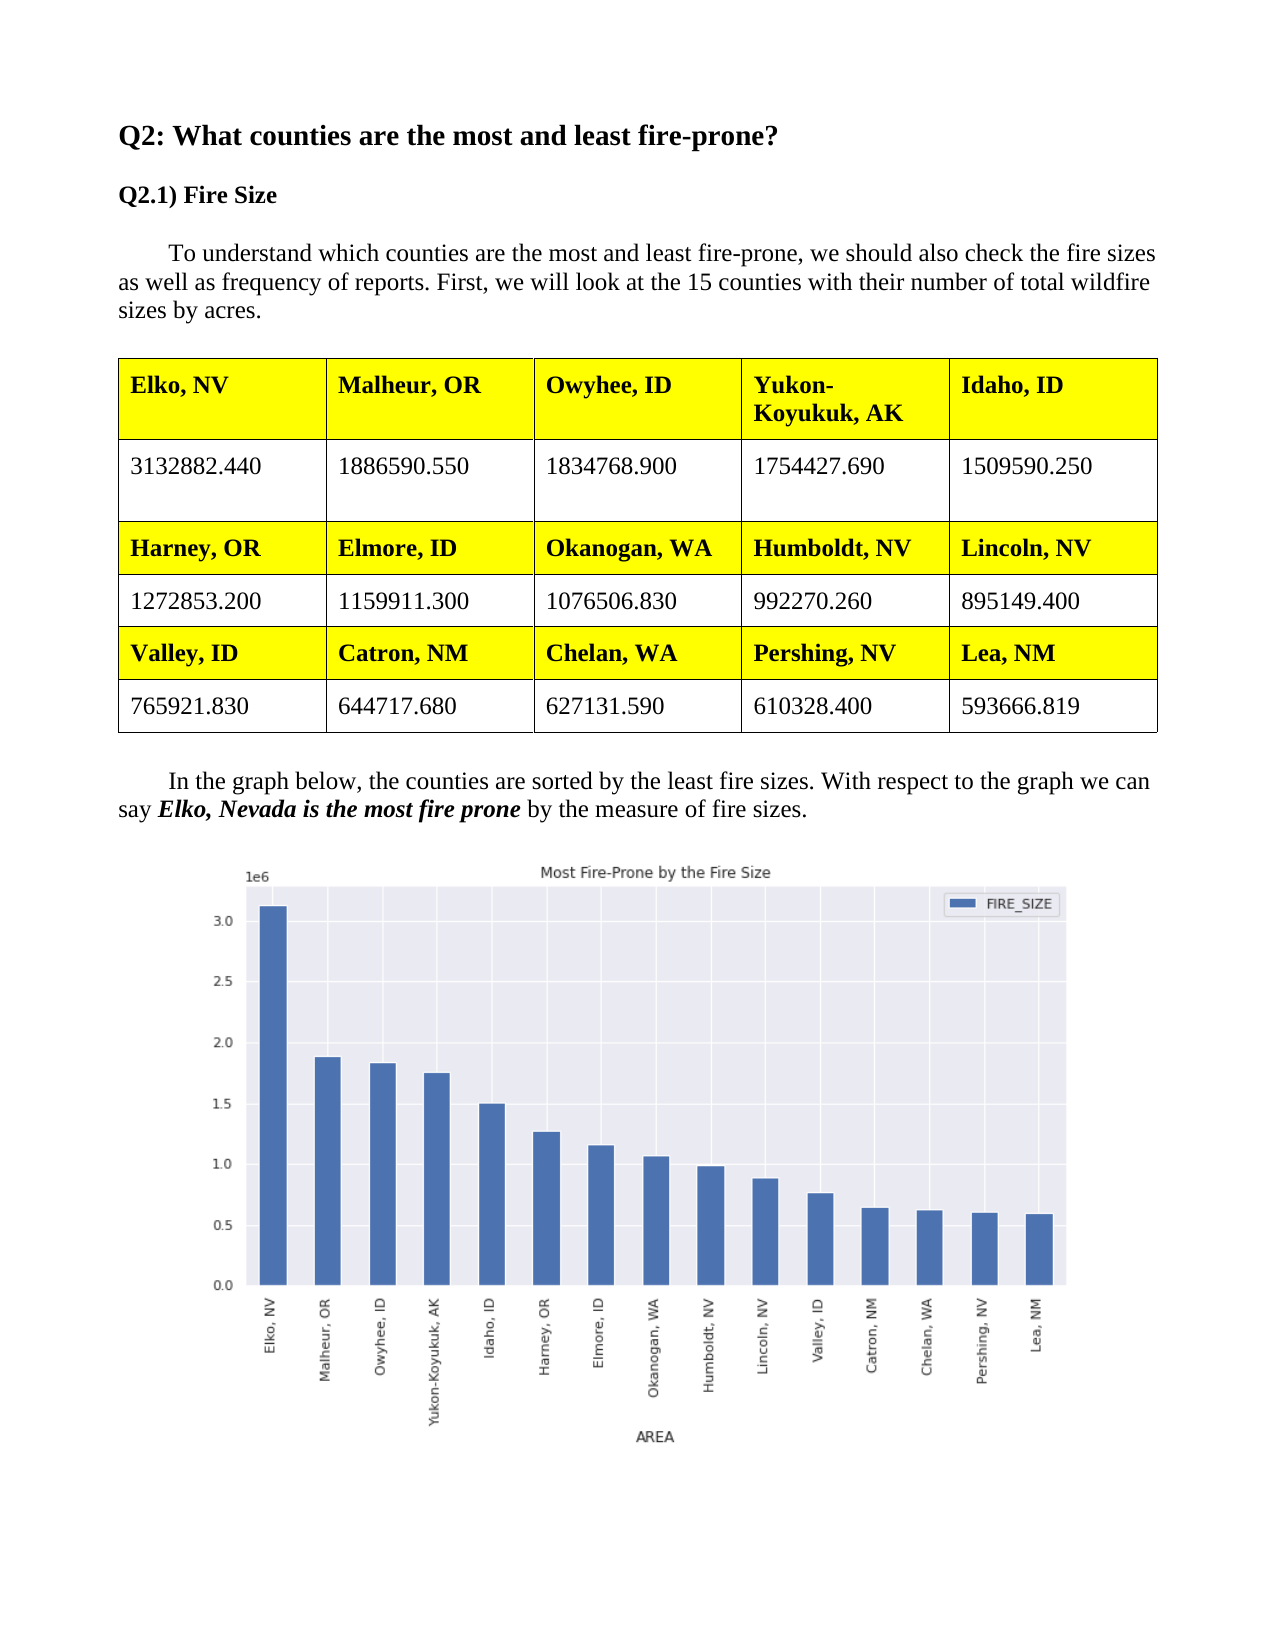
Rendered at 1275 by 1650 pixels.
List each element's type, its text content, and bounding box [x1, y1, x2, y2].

table_cell 992270.260 [742, 575, 949, 626]
table_cell 593666.819 [950, 680, 1157, 732]
table_cell Lea, NM [950, 627, 1157, 679]
table_cell 1886590.550 [327, 440, 533, 521]
table_cell Pershing, NV [742, 627, 949, 679]
table_cell Catron, NM [327, 627, 533, 679]
text In the graph below, the counties are sorted by the least fire sizes. With respect to the graph we can say Elko, Nevada is the most fire prone by the measure of fire sizes. [118, 766, 1157, 823]
table_header Idaho, ID [950, 359, 1157, 439]
table_header Yukon-Koyukuk, AK [742, 359, 949, 439]
table_cell 765921.830 [119, 680, 326, 732]
table_cell Valley, ID [119, 627, 326, 679]
table_cell Elmore, ID [327, 522, 533, 574]
text Q2: What counties are the most and least fire-prone? [118, 118, 1157, 152]
table_cell 644717.680 [327, 680, 533, 732]
table_cell Chelan, WA [535, 627, 741, 679]
picture [201, 856, 1074, 1457]
table_cell 3132882.440 [119, 440, 326, 521]
table_cell 1076506.830 [535, 575, 741, 626]
text To understand which counties are the most and least fire-prone, we should also check the fire sizes as well as frequency of reports. First, we will look at the 15 counties with their number of total wildfire sizes by acres. [118, 238, 1157, 324]
table_cell Harney, OR [119, 522, 326, 574]
table_header Owyhee, ID [535, 359, 741, 439]
table_cell 1754427.690 [742, 440, 949, 521]
table_cell 1272853.200 [119, 575, 326, 626]
table_cell 610328.400 [742, 680, 949, 732]
table_header Malheur, OR [327, 359, 533, 439]
table_cell Okanogan, WA [535, 522, 741, 574]
text Q2.1) Fire Size [118, 180, 1157, 209]
table_cell 1509590.250 [950, 440, 1157, 521]
table_cell 627131.590 [535, 680, 741, 732]
table_cell 1159911.300 [327, 575, 533, 626]
table_cell Lincoln, NV [950, 522, 1157, 574]
table_cell 1834768.900 [535, 440, 741, 521]
table_cell 895149.400 [950, 575, 1157, 626]
table_header Elko, NV [119, 359, 326, 439]
table_cell Humboldt, NV [742, 522, 949, 574]
